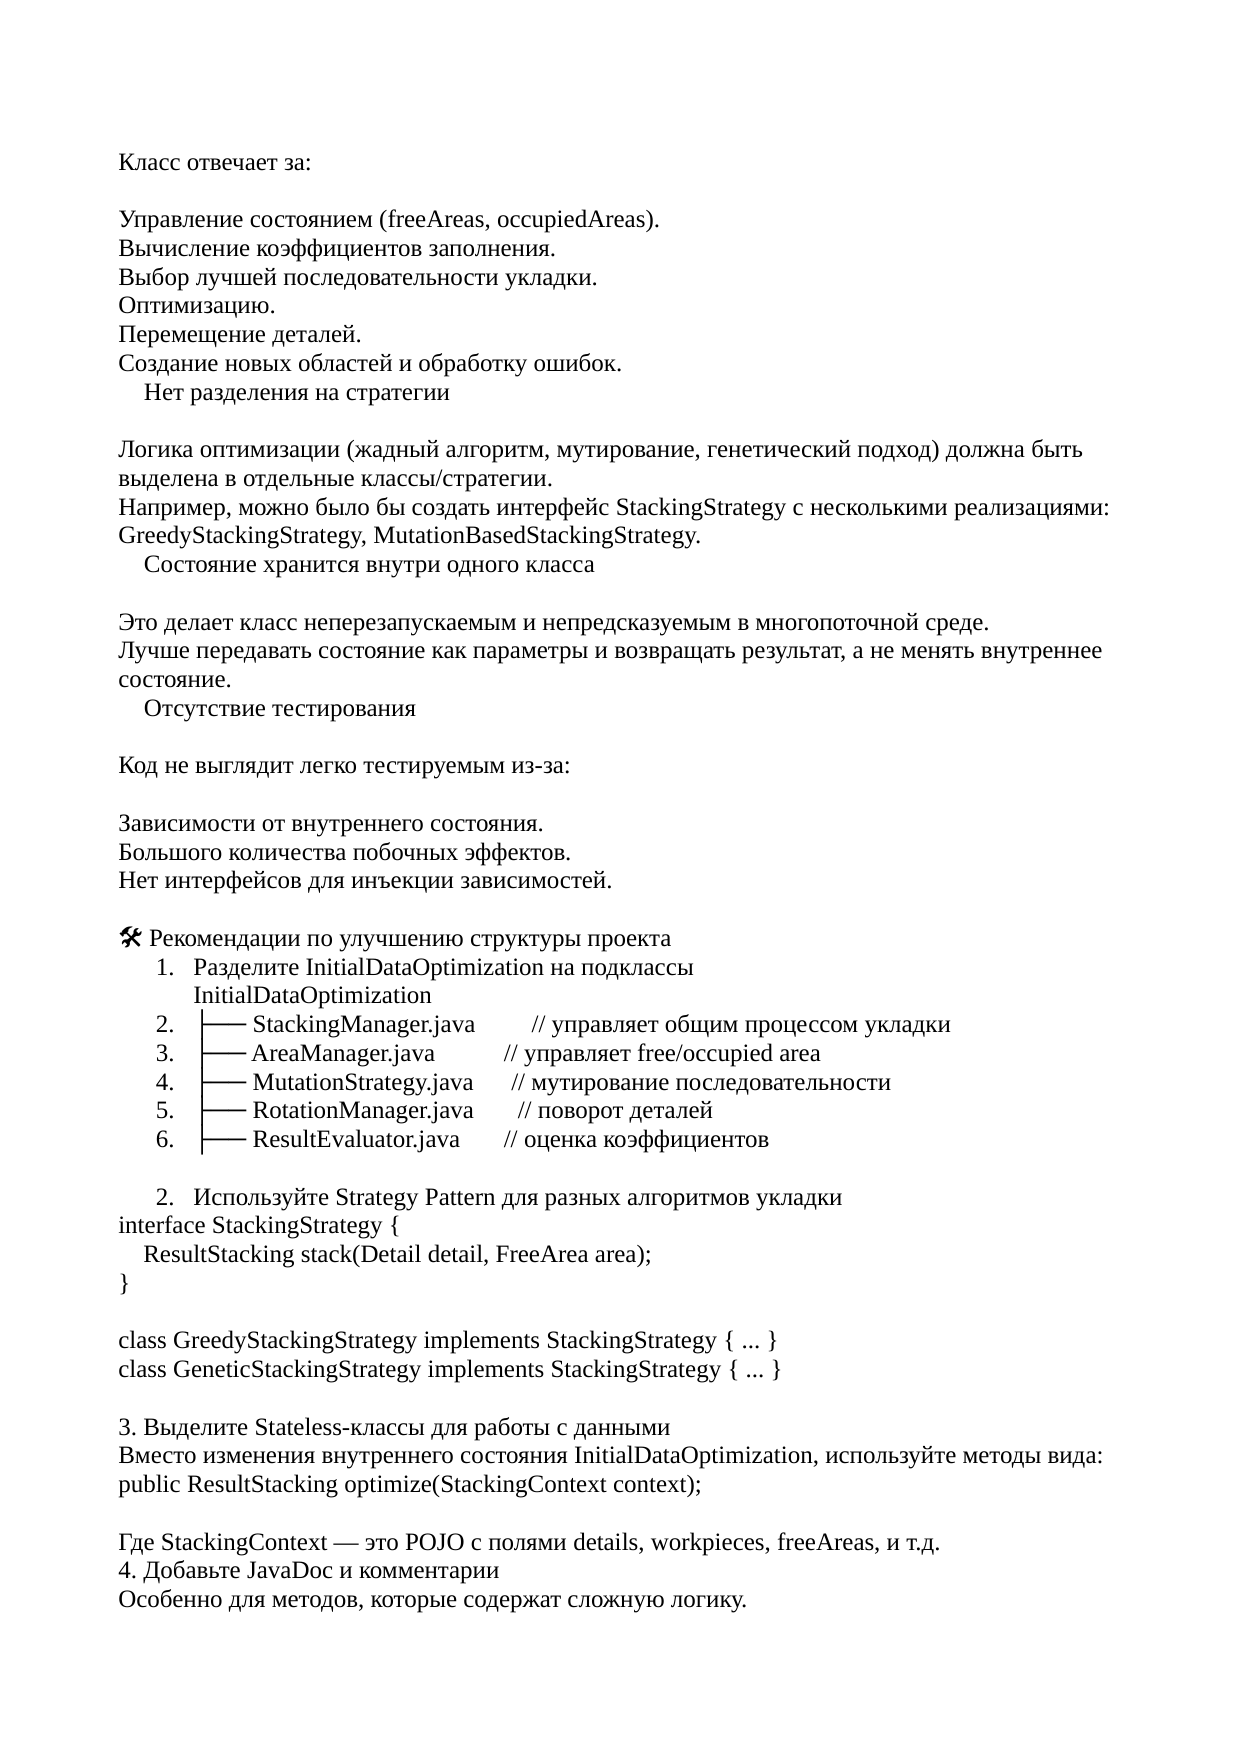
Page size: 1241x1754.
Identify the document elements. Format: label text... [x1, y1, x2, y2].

text 🔴 Отсутствие тестирования [118, 693, 1122, 722]
text Например, можно было бы создать интерфейс StackingStrategy с несколькими реализациями: GreedyStackingStrategy, MutationBasedStackingStrategy. [118, 492, 1122, 549]
list ├── ResultEvaluator.java // оценка коэффициентов [203, 1124, 1122, 1153]
text Класс отвечает за: [118, 147, 1122, 176]
text class GeneticStackingStrategy implements StackingStrategy { ... } [118, 1354, 1122, 1383]
text Где StackingContext — это POJO с полями details, workpieces, freeAreas, и т.д. [118, 1527, 1122, 1556]
list ├── StackingManager.java // управляет общим процессом укладки [156, 1009, 201, 1038]
text Перемещение деталей. [118, 319, 1122, 348]
text 🛠️ Рекомендации по улучшению структуры проекта [118, 923, 1122, 952]
text Создание новых областей и обработку ошибок. [118, 348, 1122, 377]
text 4. Добавьте JavaDoc и комментарии [118, 1556, 1122, 1584]
list ├── ResultEvaluator.java // оценка коэффициентов [156, 1124, 201, 1153]
text class GreedyStackingStrategy implements StackingStrategy { ... } [118, 1326, 1122, 1354]
text Особенно для методов, которые содержат сложную логику. [118, 1584, 1122, 1613]
text 🔴 Состояние хранится внутри одного класса [118, 549, 1122, 578]
text Лучше передавать состояние как параметры и возвращать результат, а не менять внутреннее состояние. [118, 636, 1122, 693]
list Используйте Strategy Pattern для разных алгоритмов укладки [156, 1182, 1122, 1211]
text 3. Выделите Stateless-классы для работы с данными [118, 1412, 1122, 1441]
list ├── StackingManager.java // управляет общим процессом укладки [203, 1009, 1122, 1038]
text public ResultStacking optimize(StackingContext context); [118, 1469, 1122, 1498]
list InitialDataOptimization [156, 981, 1122, 1009]
text Выбор лучшей последовательности укладки. [118, 262, 1122, 291]
text Нет интерфейсов для инъекции зависимостей. [118, 866, 1122, 894]
text Оптимизацию. [118, 291, 1122, 319]
text Это делает класс неперезапускаемым и непредсказуемым в многопоточной среде. [118, 607, 1122, 636]
text Управление состоянием (freeAreas, occupiedAreas). [118, 204, 1122, 233]
text Вычисление коэффициентов заполнения. [118, 233, 1122, 262]
list ├── MutationStrategy.java // мутирование последовательности [203, 1067, 1122, 1096]
text Код не выглядит легко тестируемым из-за: [118, 751, 1122, 779]
text interface StackingStrategy { [118, 1211, 1122, 1239]
list ├── RotationManager.java // поворот деталей [156, 1096, 201, 1124]
list ├── AreaManager.java // управляет free/occupied area [156, 1038, 201, 1067]
text Логика оптимизации (жадный алгоритм, мутирование, генетический подход) должна быть выделена в отдельные классы/стратегии. [118, 434, 1122, 492]
text Вместо изменения внутреннего состояния InitialDataOptimization, используйте методы вида: [118, 1441, 1122, 1469]
list ├── AreaManager.java // управляет free/occupied area [203, 1038, 1122, 1067]
list ├── RotationManager.java // поворот деталей [203, 1096, 1122, 1124]
text Большого количества побочных эффектов. [118, 837, 1122, 866]
text 🔴 Нет разделения на стратегии [118, 377, 1122, 406]
text ResultStacking stack(Detail detail, FreeArea area); [118, 1239, 1122, 1268]
text } [118, 1268, 1122, 1297]
list ├── MutationStrategy.java // мутирование последовательности [156, 1067, 201, 1096]
list Разделите InitialDataOptimization на подклассы [156, 952, 1122, 981]
text Зависимости от внутреннего состояния. [118, 808, 1122, 837]
